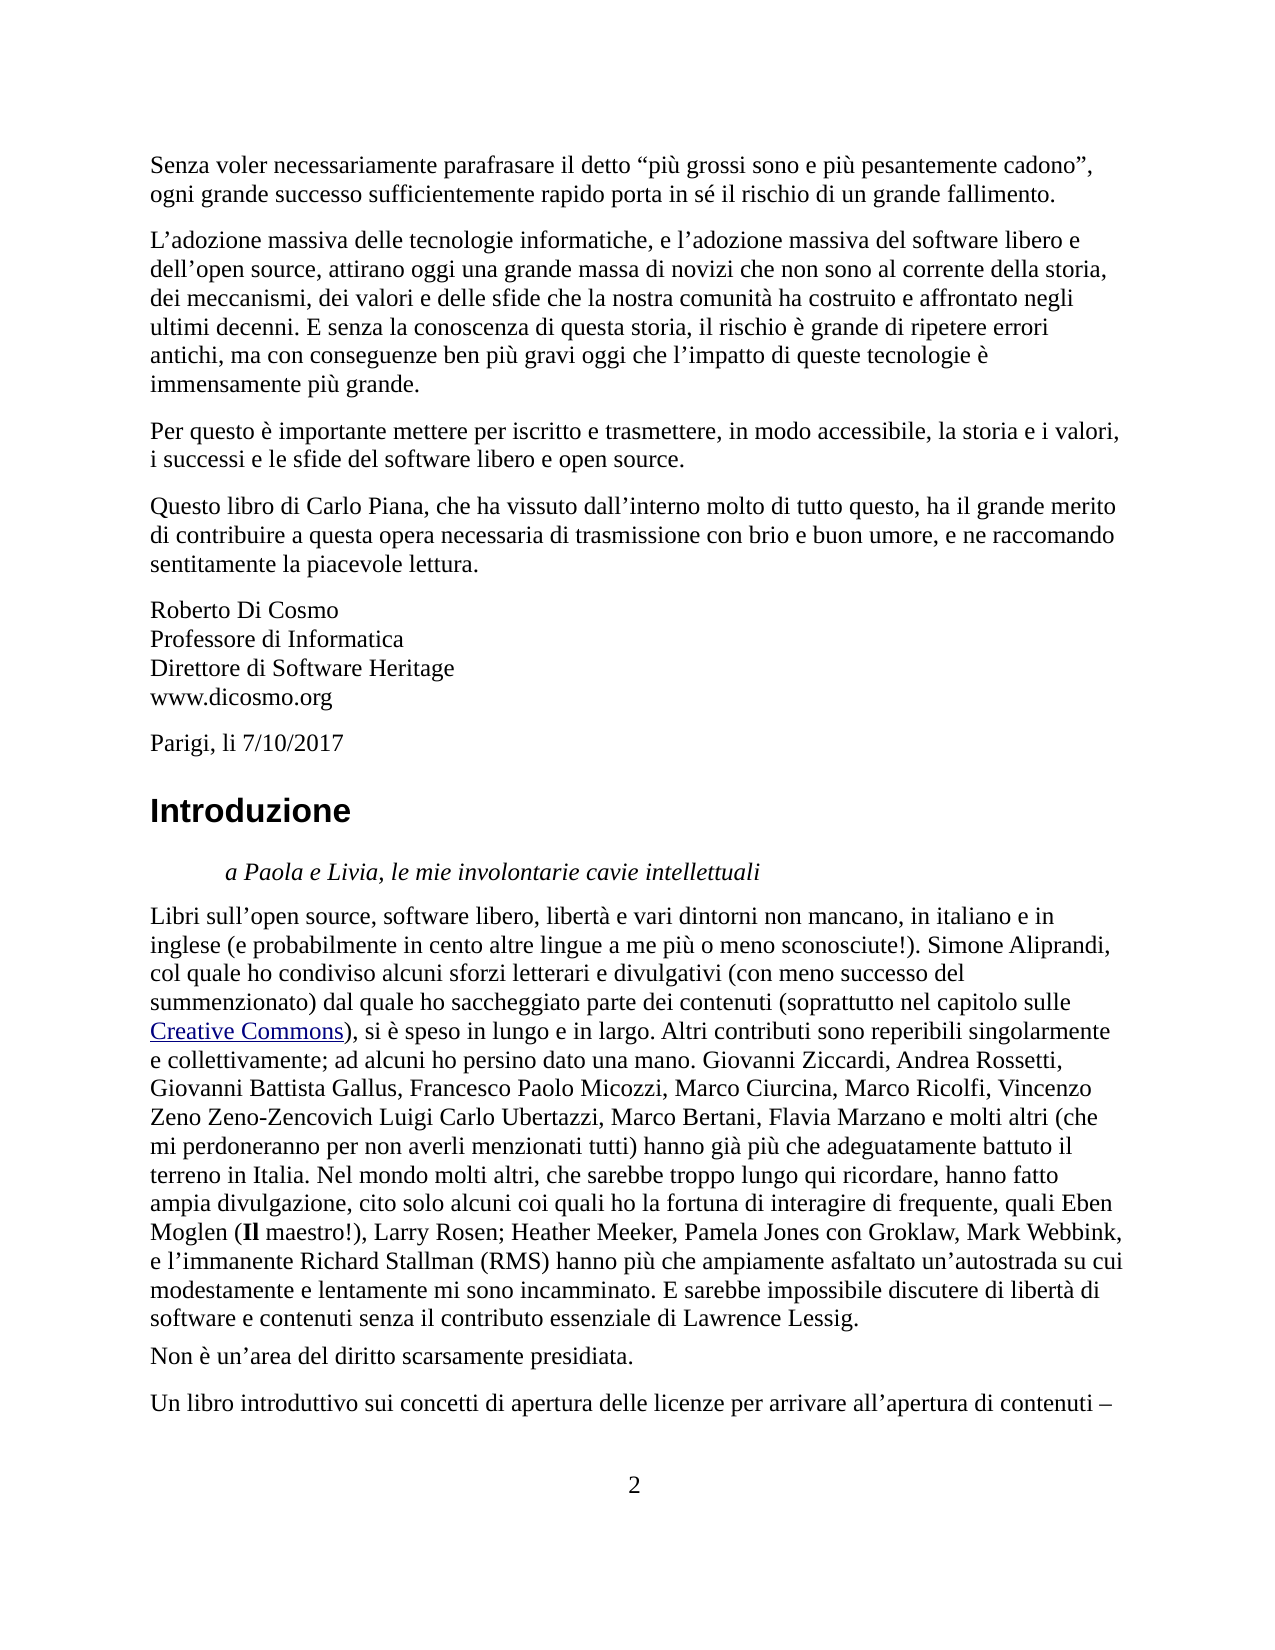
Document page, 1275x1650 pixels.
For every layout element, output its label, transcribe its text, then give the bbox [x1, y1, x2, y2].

text Per questo è importante mettere per iscritto e trasmettere, in modo accessibile, la storia e i valori, i successi e le sfide del software libero e open source. [150, 416, 1125, 473]
text Un libro introduttivo sui concetti di apertura delle licenze per arrivare all’apertura di contenuti – [150, 1388, 1125, 1417]
subtitle Introduzione [150, 791, 1125, 830]
text Roberto Di Cosmo Professore di Informatica Direttore di Software Heritage www.dicosmo.org [150, 595, 1125, 710]
text a Paola e Livia, le mie involontarie cavie intellettuali [225, 857, 1125, 886]
text Libri sull’open source, software libero, libertà e vari dintorni non mancano, in italiano e in inglese (e probabilmente in cento altre lingue a me più o meno sconosciute!). Simone Aliprandi, col quale ho condiviso alcuni sforzi letterari e divulgativi (con meno successo del summenzionato) dal quale ho saccheggiato parte dei contenuti (soprattutto nel capitolo sulle Creative Commons), si è speso in lungo e in largo. Altri contributi sono reperibili singolarmente e collettivamente; ad alcuni ho persino dato una mano. Giovanni Ziccardi, Andrea Rossetti, Giovanni Battista Gallus, Francesco Paolo Micozzi, Marco Ciurcina, Marco Ricolfi, Vincenzo Zeno Zeno-Zencovich Luigi Carlo Ubertazzi, Marco Bertani, Flavia Marzano e molti altri (che mi perdoneranno per non averli menzionati tutti) hanno già più che adeguatamente battuto il terreno in Italia. Nel mondo molti altri, che sarebbe troppo lungo qui ricordare, hanno fatto ampia divulgazione, cito solo alcuni coi quali ho la fortuna di interagire di frequente, quali Eben Moglen (Il maestro!), Larry Rosen; Heather Meeker, Pamela Jones con Groklaw, Mark Webbink, e l’immanente Richard Stallman (RMS) hanno più che ampiamente asfaltato un’autostrada su cui modestamente e lentamente mi sono incamminato. E sarebbe impossibile discutere di libertà di software e contenuti senza il contributo essenziale di Lawrence Lessig. [150, 901, 1125, 1332]
text Senza voler necessariamente parafrasare il detto “più grossi sono e più pesantemente cadono”, ogni grande successo sufficientemente rapido porta in sé il rischio di un grande fallimento. [150, 150, 1125, 207]
text Questo libro di Carlo Piana, che ha vissuto dall’interno molto di tutto questo, ha il grande merito di contribuire a questa opera necessaria di trasmissione con brio e buon umore, e ne raccomando sentitamente la piacevole lettura. [150, 491, 1125, 577]
text L’adozione massiva delle tecnologie informatiche, e l’adozione massiva del software libero e dell’open source, attirano oggi una grande massa di novizi che non sono al corrente della storia, dei meccanismi, dei valori e delle sfide che la nostra comunità ha costruito e affrontato negli ultimi decenni. E senza la conoscenza di questa storia, il rischio è grande di ripetere errori antichi, ma con conseguenze ben più gravi oggi che l’impatto di queste tecnologie è immensamente più grande. [150, 225, 1125, 398]
text Non è un’area del diritto scarsamente presidiata. [150, 1341, 1125, 1370]
text Parigi, li 7/10/2017 [150, 728, 1125, 757]
